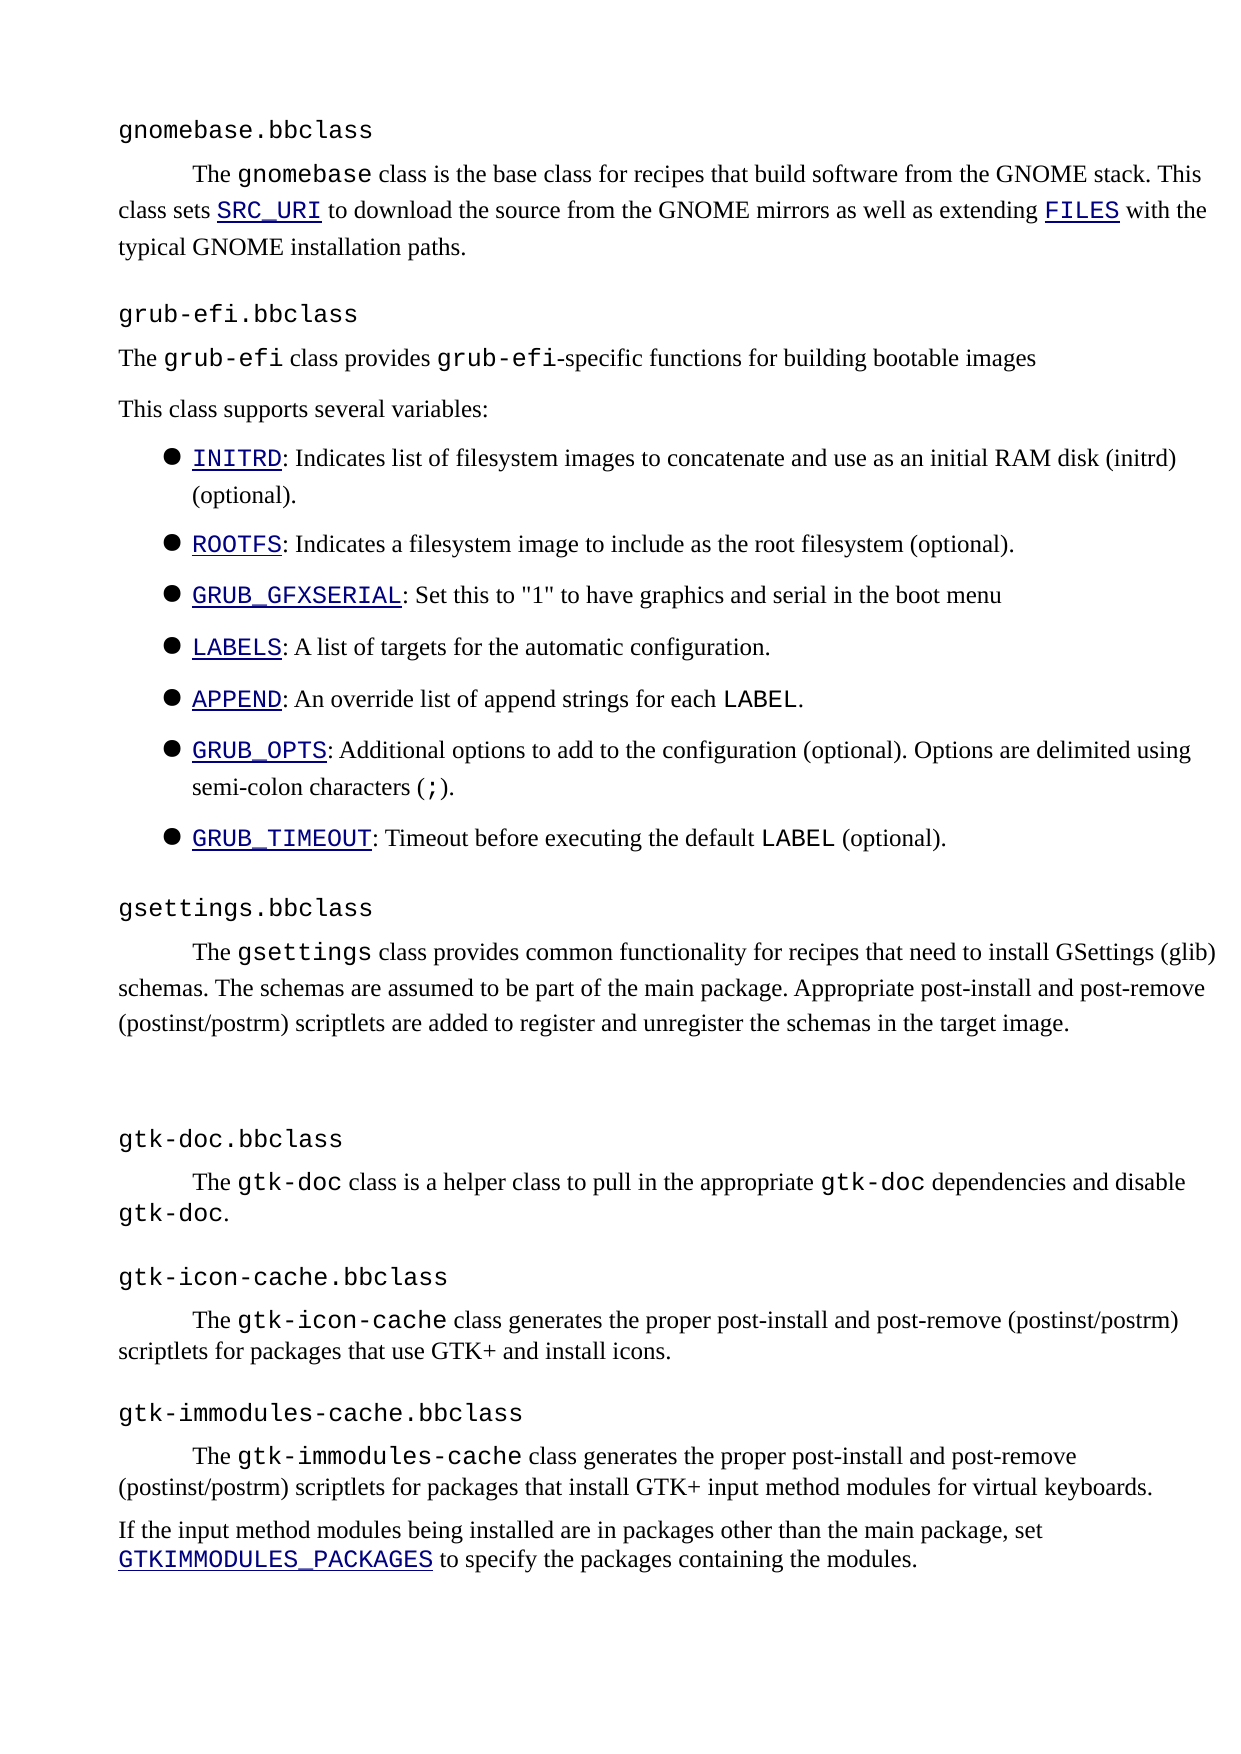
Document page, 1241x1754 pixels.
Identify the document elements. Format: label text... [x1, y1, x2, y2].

text If the input method modules being installed are in packages other than the main package, set GTKIMMODULES_PACKAGES to specify the packages containing the modules. [118, 1515, 1240, 1575]
list GRUB_TIMEOUT: Timeout before executing the default LABEL (optional). [162, 823, 1240, 854]
list GRUB_OPTS: Additional options to add to the configuration (optional). Options are delimited using semi-colon characters (;). [162, 735, 1240, 803]
subtitle grub-efi.bbclass [118, 302, 1240, 330]
text The gsettings class provides common functionality for recipes that need to install GSettings (glib) schemas. The schemas are assumed to be part of the main package. Appropriate post-install and post-remove (postinst/postrm) scriptlets are added to register and unregister the schemas in the target image. [118, 937, 1240, 1036]
text This class supports several variables: [118, 394, 1240, 423]
subtitle gnomebase.bbclass [118, 118, 1240, 146]
subtitle gtk-immodules-cache.bbclass [118, 1400, 1240, 1429]
text The gtk-icon-cache class generates the proper post-install and post-remove (postinst/postrm) scriptlets for packages that use GTK+ and install icons. [118, 1305, 1240, 1365]
subtitle gsettings.bbclass [118, 896, 1240, 924]
text The gnomebase class is the base class for recipes that build software from the GNOME stack. This class sets SRC_URI to download the source from the GNOME mirrors as well as extending FILES with the typical GNOME installation paths. [118, 159, 1240, 261]
list INITRD: Indicates list of filesystem images to concatenate and use as an initial RAM disk (initrd) (optional). [162, 443, 1240, 509]
list ROOTFS: Indicates a filesystem image to include as the root filesystem (optional). [162, 529, 1240, 560]
text The gtk-immodules-cache class generates the proper post-install and post-remove (postinst/postrm) scriptlets for packages that install GTK+ input method modules for virtual keyboards. [118, 1441, 1240, 1501]
subtitle gtk-doc.bbclass [118, 1127, 1240, 1155]
text The grub-efi class provides grub-efi-specific functions for building bootable images [118, 343, 1240, 374]
text The gtk-doc class is a helper class to pull in the appropriate gtk-doc dependencies and disable gtk-doc. [118, 1167, 1240, 1229]
list APPEND: An override list of append strings for each LABEL. [162, 684, 1240, 714]
subtitle gtk-icon-cache.bbclass [118, 1264, 1240, 1293]
list GRUB_GFXSERIAL: Set this to "1" to have graphics and serial in the boot menu [162, 581, 1240, 611]
list LABELS: A list of targets for the automatic configuration. [162, 632, 1240, 663]
